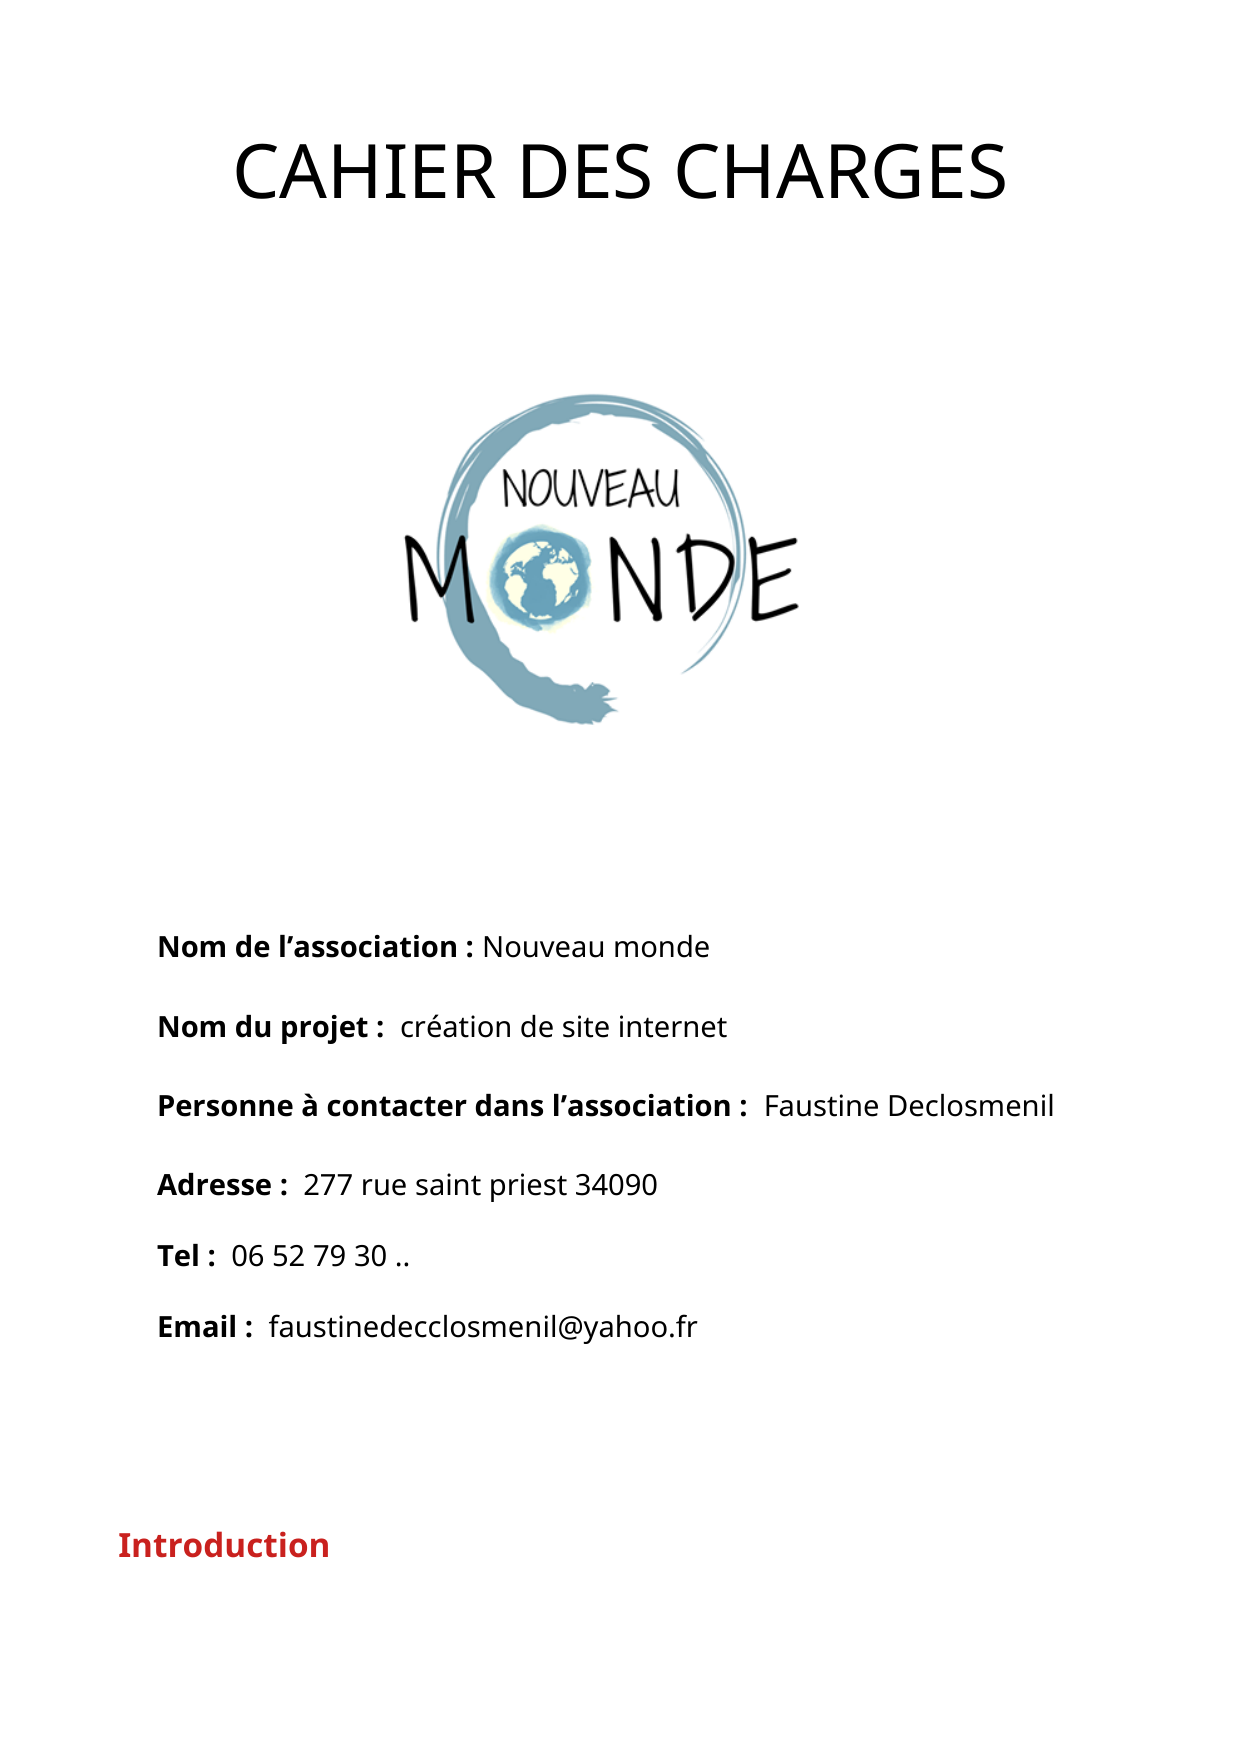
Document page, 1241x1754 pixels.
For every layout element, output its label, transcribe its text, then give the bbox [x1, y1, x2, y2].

text Personne à contacter dans l’association : Faustine Declosmenil [157, 1085, 1090, 1125]
text Introduction [118, 1521, 1122, 1567]
text Adresse : 277 rue saint priest 34090 [157, 1164, 1090, 1236]
text Email : faustinedecclosmenil@yahoo.fr [157, 1306, 1090, 1346]
text Nom du projet : création de site internet [157, 1006, 1090, 1046]
text Tel : 06 52 79 30 .. [157, 1236, 1090, 1275]
text Nom de l’association : Nouveau monde [157, 926, 1090, 966]
picture [399, 354, 800, 755]
